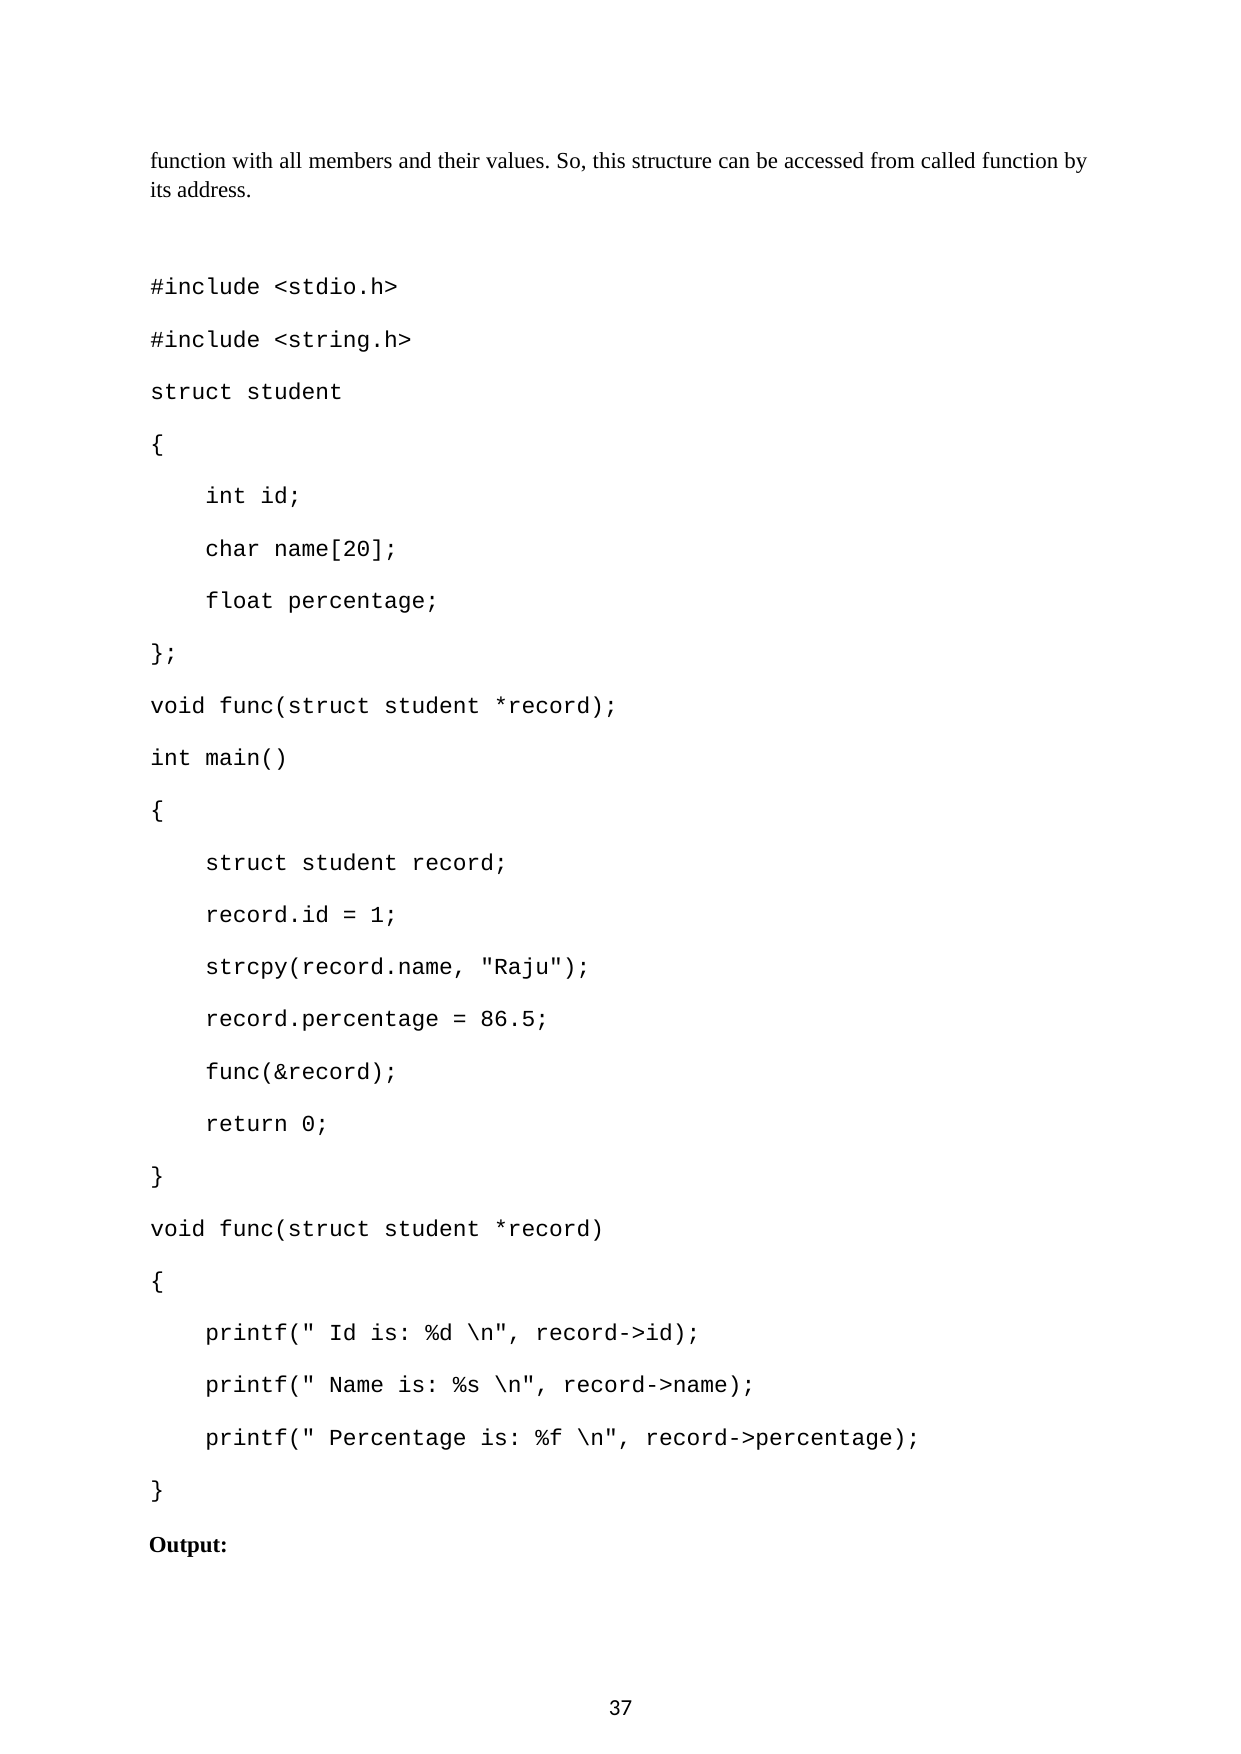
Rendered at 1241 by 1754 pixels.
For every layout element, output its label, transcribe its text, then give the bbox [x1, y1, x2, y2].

text { [150, 433, 1096, 458]
text } [150, 1478, 1096, 1504]
text char name[20]; [150, 537, 1096, 563]
text { [150, 1269, 1096, 1295]
text }; [150, 642, 1096, 668]
text return 0; [150, 1112, 1096, 1138]
text printf(" Name is: %s \n", record->name); [150, 1374, 1096, 1400]
text printf(" Percentage is: %f \n", record->percentage); [150, 1426, 1096, 1452]
text Output: [149, 1531, 1090, 1557]
text int main() [150, 746, 1096, 772]
text #include <stdio.h> [150, 276, 1096, 302]
text { [150, 799, 1096, 824]
text strcpy(record.name, "Raju"); [150, 956, 1096, 981]
text record.id = 1; [150, 903, 1096, 929]
text float percentage; [150, 589, 1096, 615]
text } [150, 1165, 1096, 1191]
text printf(" Id is: %d \n", record->id); [150, 1322, 1096, 1347]
text struct student [150, 380, 1096, 406]
text void func(struct student *record); [150, 694, 1096, 720]
text record.percentage = 86.5; [150, 1008, 1096, 1034]
text struct student record; [150, 851, 1096, 877]
text void func(struct student *record) [150, 1217, 1096, 1243]
text function with all members and their values. So, this structure can be accessed from called function by its address. [149, 147, 1089, 202]
text int id; [150, 485, 1096, 511]
text #include <string.h> [150, 328, 1096, 354]
text func(&record); [150, 1060, 1096, 1086]
